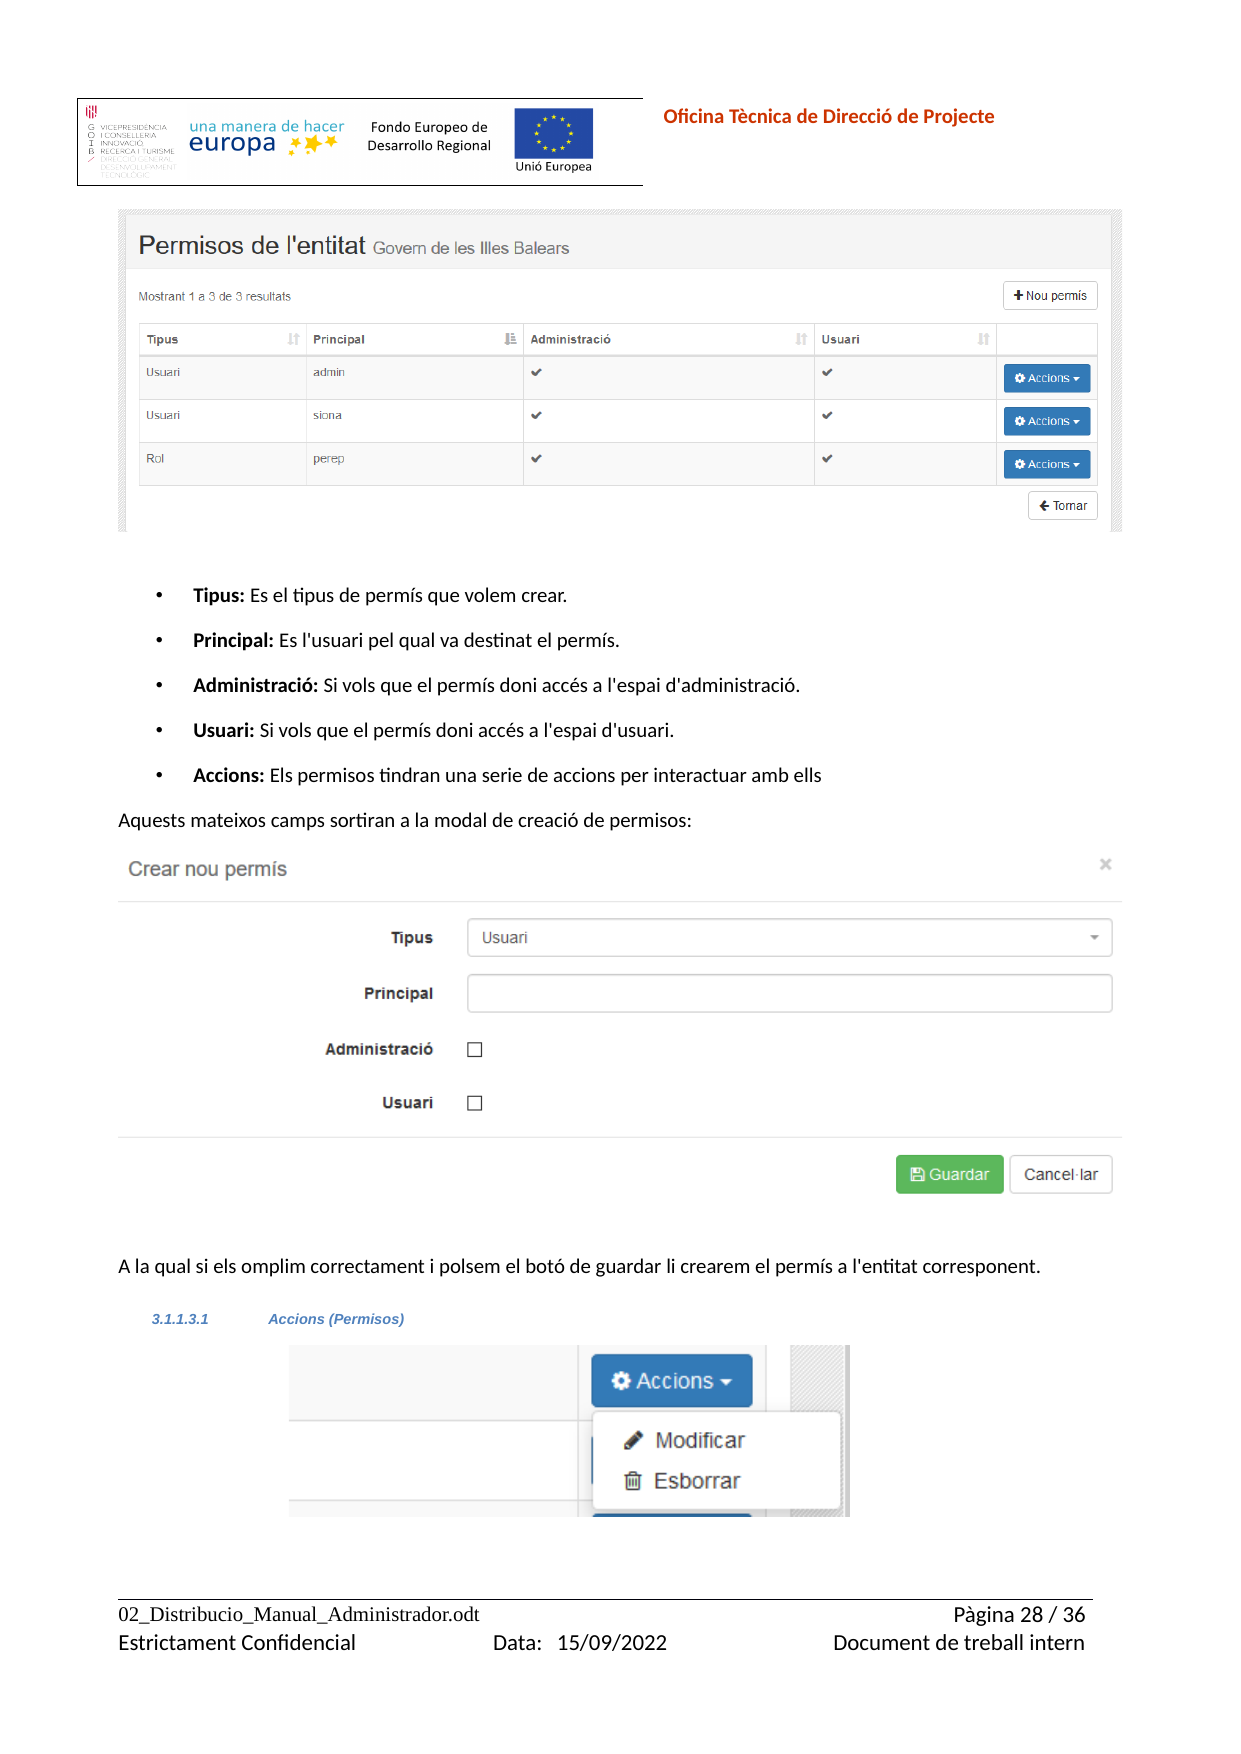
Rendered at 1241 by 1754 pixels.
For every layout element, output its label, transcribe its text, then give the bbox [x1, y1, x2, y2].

picture [118, 209, 1123, 532]
picture [187, 103, 599, 180]
list Accions: Els permisos tindran una serie de accions per interactuar amb ells [156, 762, 1122, 787]
picture [118, 851, 1123, 1204]
text Aquests mateixos camps sortiran a la modal de creació de permisos: [118, 807, 1122, 832]
list Tipus: Es el tipus de permís que volem crear. [156, 582, 1122, 607]
subtitle Accions (Permisos) [148, 1311, 1122, 1327]
list Administració: Si vols que el permís doni accés a l'espai d'administració. [156, 672, 1122, 697]
text A la qual si els omplim correctament i polsem el botó de guardar li crearem el permís a l'entitat corresponent. [118, 1253, 1122, 1278]
picture [82, 103, 181, 180]
picture [288, 1345, 850, 1517]
list Usuari: Si vols que el permís doni accés a l'espai d'usuari. [156, 717, 1122, 742]
list Principal: Es l'usuari pel qual va destinat el permís. [156, 627, 1122, 652]
